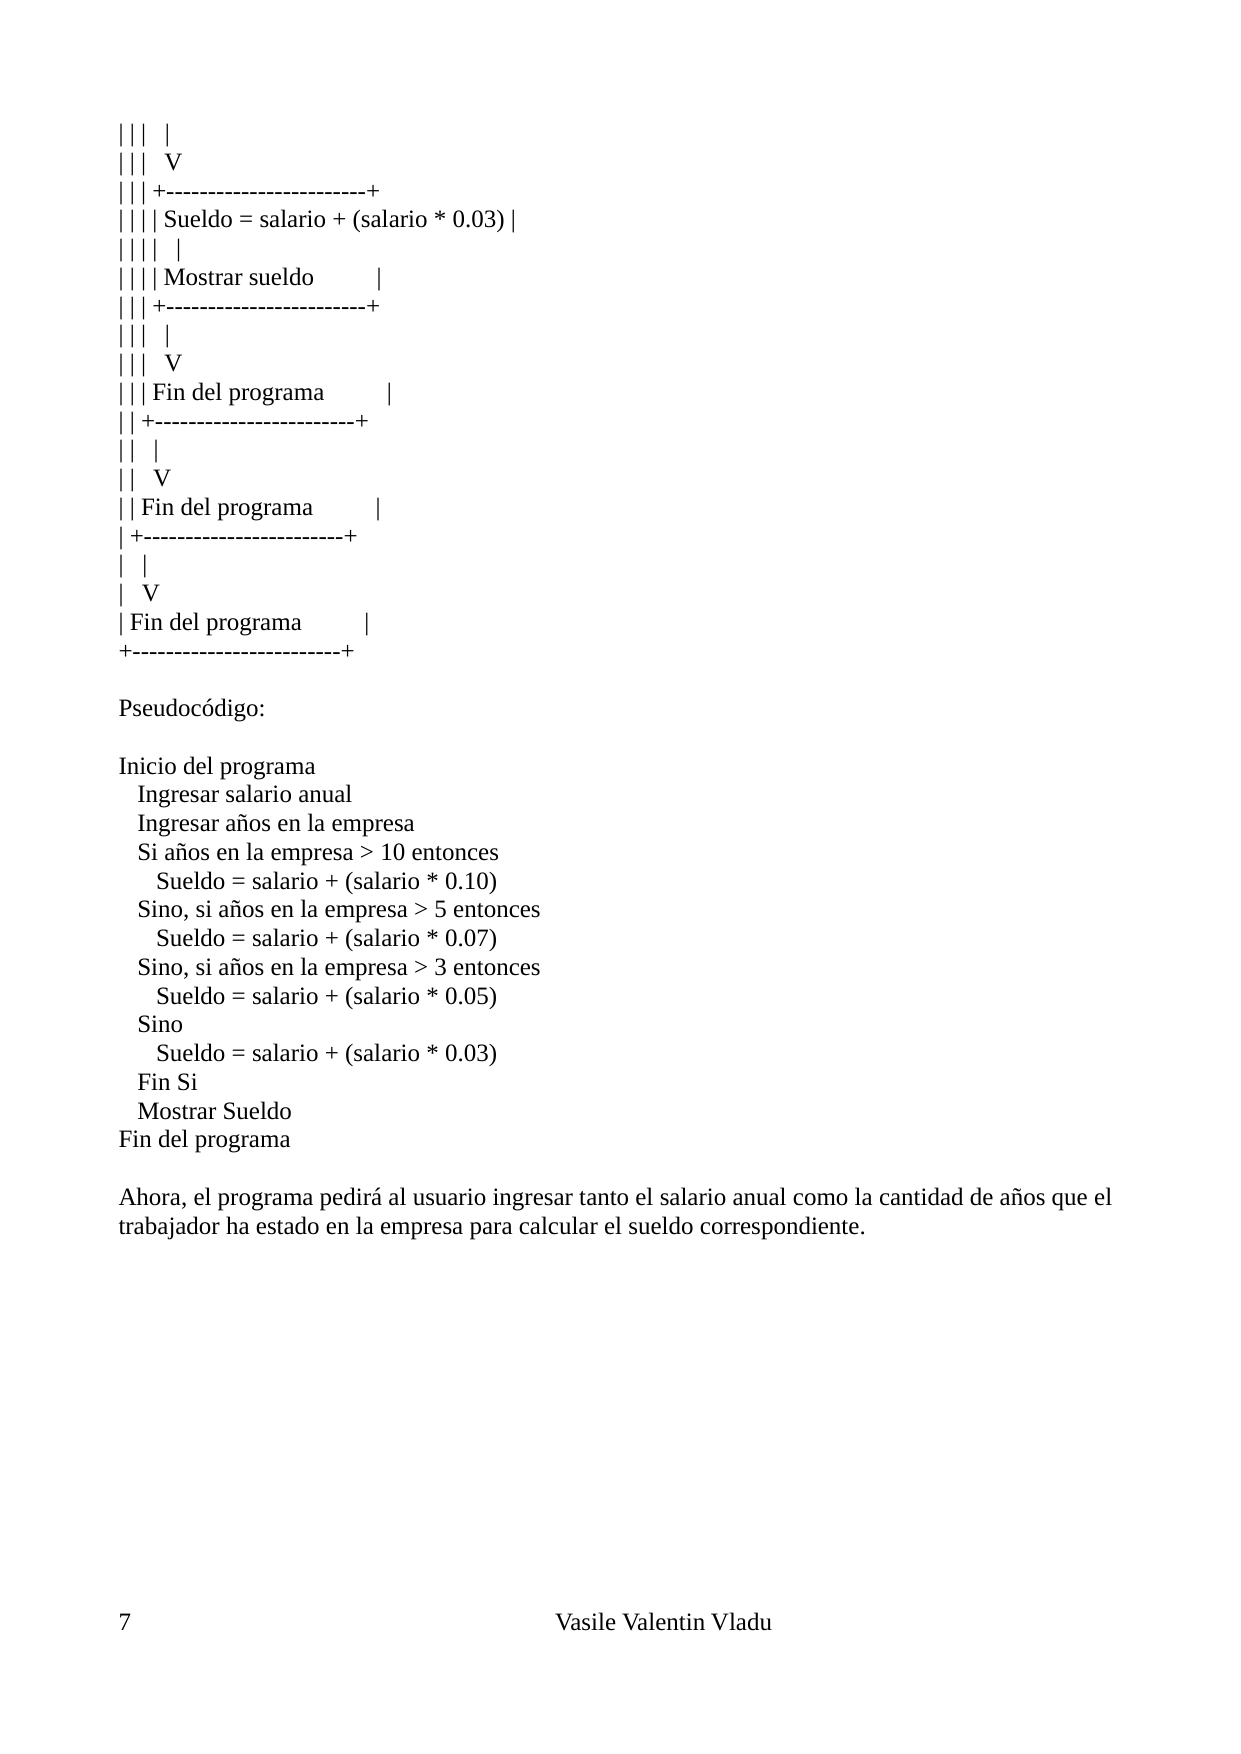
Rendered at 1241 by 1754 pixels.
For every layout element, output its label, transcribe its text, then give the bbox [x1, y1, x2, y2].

text | | [118, 549, 1122, 578]
text Sueldo = salario + (salario * 0.03) [118, 1038, 1122, 1067]
text | | V [118, 463, 1122, 492]
text Sino, si años en la empresa > 3 entonces [118, 952, 1122, 981]
text | Fin del programa | [118, 607, 1122, 636]
text Ahora, el programa pedirá al usuario ingresar tanto el salario anual como la cantidad de años que el trabajador ha estado en la empresa para calcular el sueldo correspondiente. [118, 1182, 1122, 1239]
text | | | | Sueldo = salario + (salario * 0.03) | [118, 204, 1122, 233]
text | | | [118, 434, 1122, 463]
text | | | +------------------------+ [118, 176, 1122, 204]
text | | | +------------------------+ [118, 291, 1122, 319]
text Inicio del programa [118, 751, 1122, 779]
text Fin del programa [118, 1124, 1122, 1153]
text | | | | | [118, 233, 1122, 262]
text Sino, si años en la empresa > 5 entonces [118, 894, 1122, 923]
text Sueldo = salario + (salario * 0.05) [118, 981, 1122, 1009]
text | V [118, 578, 1122, 607]
text Ingresar salario anual [118, 779, 1122, 808]
text | | | V [118, 348, 1122, 377]
text Ingresar años en la empresa [118, 808, 1122, 837]
text Mostrar Sueldo [118, 1096, 1122, 1124]
text +-------------------------+ [118, 636, 1122, 664]
text | | +------------------------+ [118, 406, 1122, 434]
text | +------------------------+ [118, 521, 1122, 549]
text | | | | [118, 118, 1122, 147]
text | | | | [118, 319, 1122, 348]
text | | | Fin del programa | [118, 377, 1122, 406]
text Sueldo = salario + (salario * 0.10) [118, 866, 1122, 894]
text | | Fin del programa | [118, 492, 1122, 521]
text | | | | Mostrar sueldo | [118, 262, 1122, 291]
text | | | V [118, 147, 1122, 176]
text Pseudocódigo: [118, 693, 1122, 722]
text Fin Si [118, 1067, 1122, 1096]
text Si años en la empresa > 10 entonces [118, 837, 1122, 866]
text Sueldo = salario + (salario * 0.07) [118, 923, 1122, 952]
text Sino [118, 1009, 1122, 1038]
